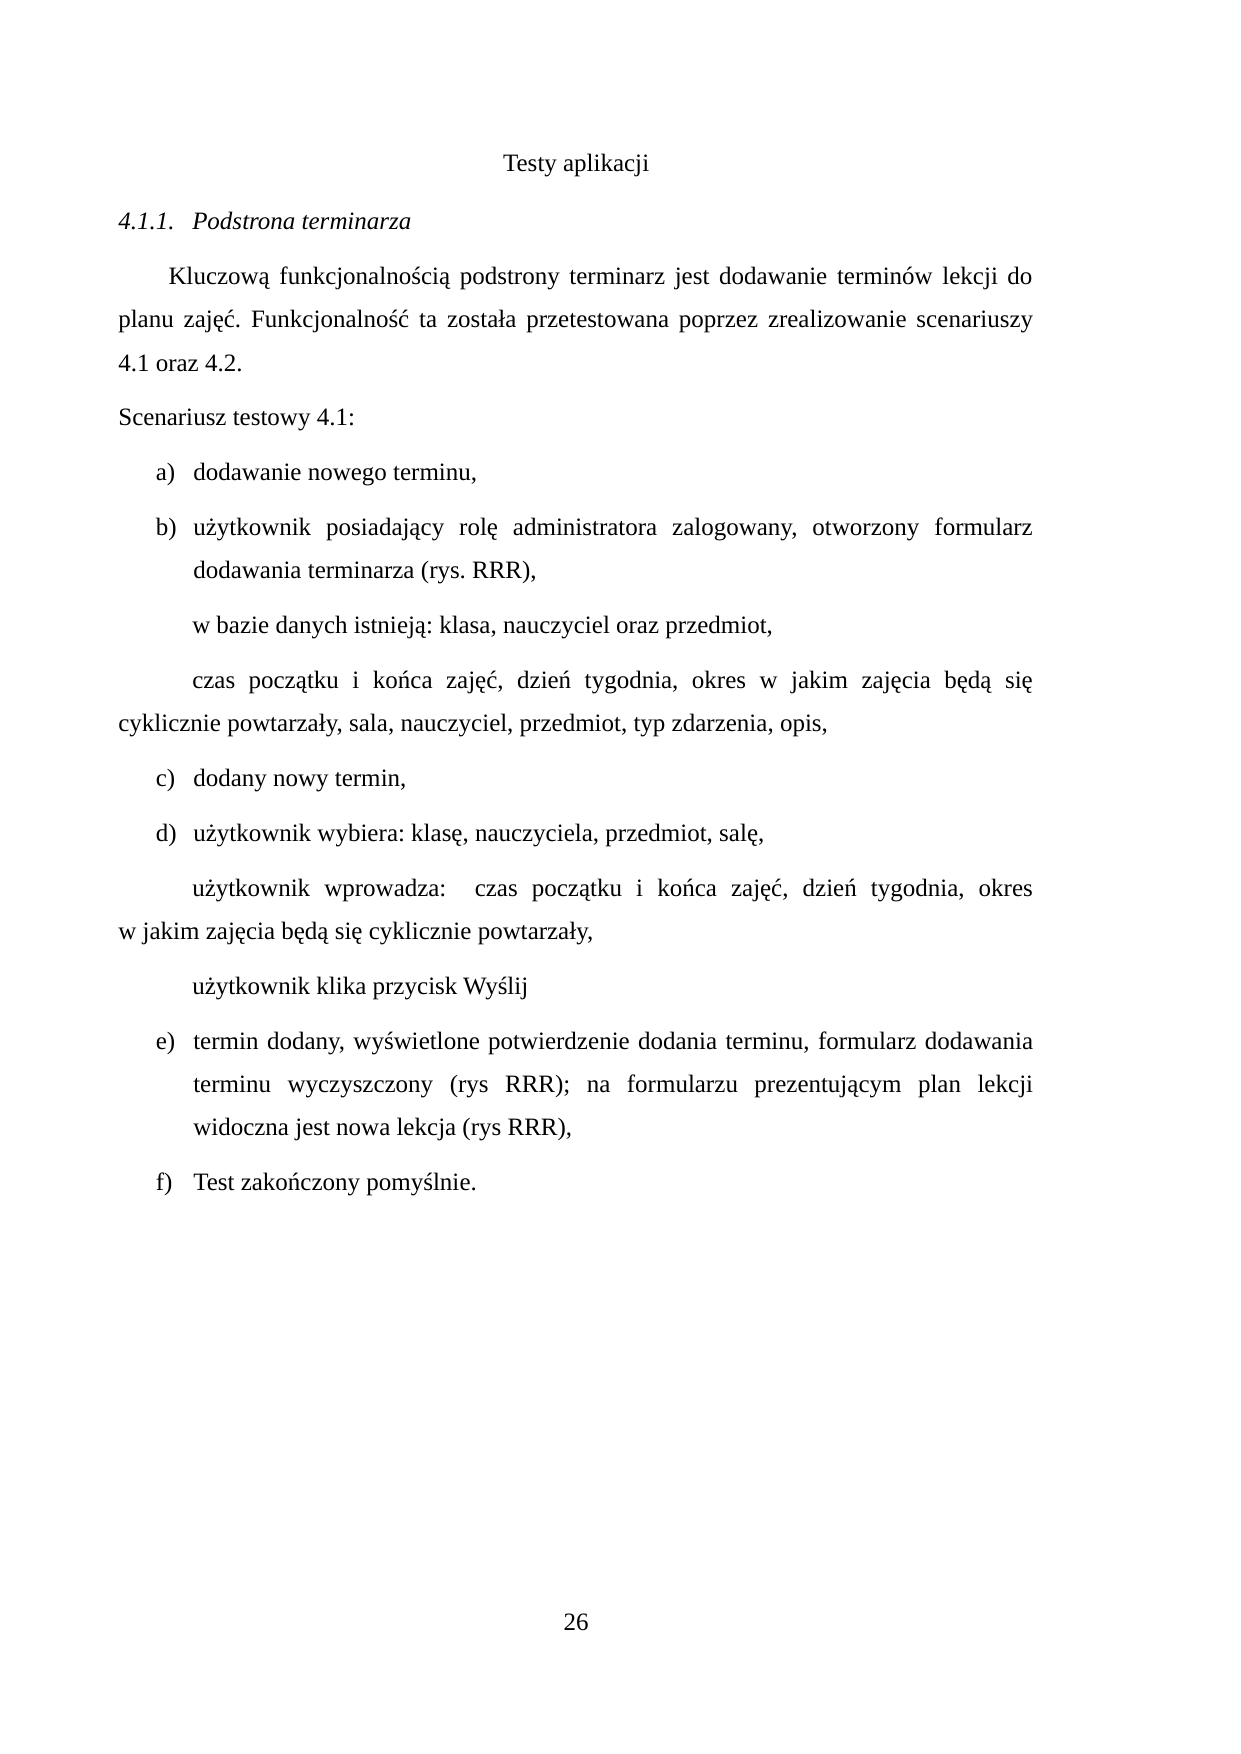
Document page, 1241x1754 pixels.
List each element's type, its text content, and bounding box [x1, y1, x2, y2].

text czas początku i końca zajęć, dzień tygodnia, okres w jakim zajęcia będą się cyklicznie powtarzały, sala, nauczyciel, przedmiot, typ zdarzenia, opis, [118, 665, 1033, 737]
text Kluczową funkcjonalnością podstrony terminarz jest dodawanie terminów lekcji do planu zajęć. Funkcjonalność ta została przetestowana poprzez zrealizowanie scenariuszy 4.1 oraz 4.2. [118, 261, 1033, 376]
text użytkownik wprowadza: czas początku i końca zajęć, dzień tygodnia, okres w jakim zajęcia będą się cyklicznie powtarzały, [118, 873, 1033, 945]
text w bazie danych istnieją: klasa, nauczyciel oraz przedmiot, [118, 610, 1033, 639]
text Scenariusz testowy 4.1: [118, 402, 1033, 431]
text użytkownik klika przycisk Wyślij [118, 971, 1033, 1000]
list Test zakończony pomyślnie. [156, 1167, 1033, 1196]
list użytkownik posiadający rolę administratora zalogowany, otworzony formularz dodawania terminarza (rys. RRR), [156, 512, 1033, 584]
list użytkownik wybiera: klasę, nauczyciela, przedmiot, salę, [156, 818, 1033, 847]
list termin dodany, wyświetlone potwierdzenie dodania terminu, formularz dodawania terminu wyczyszczony (rys RRR); na formularzu prezentującym plan lekcji widoczna jest nowa lekcja (rys RRR), [156, 1026, 1033, 1141]
subtitle Podstrona terminarza [118, 206, 1033, 234]
list dodany nowy termin, [156, 763, 1033, 792]
list dodawanie nowego terminu, [156, 457, 1033, 486]
